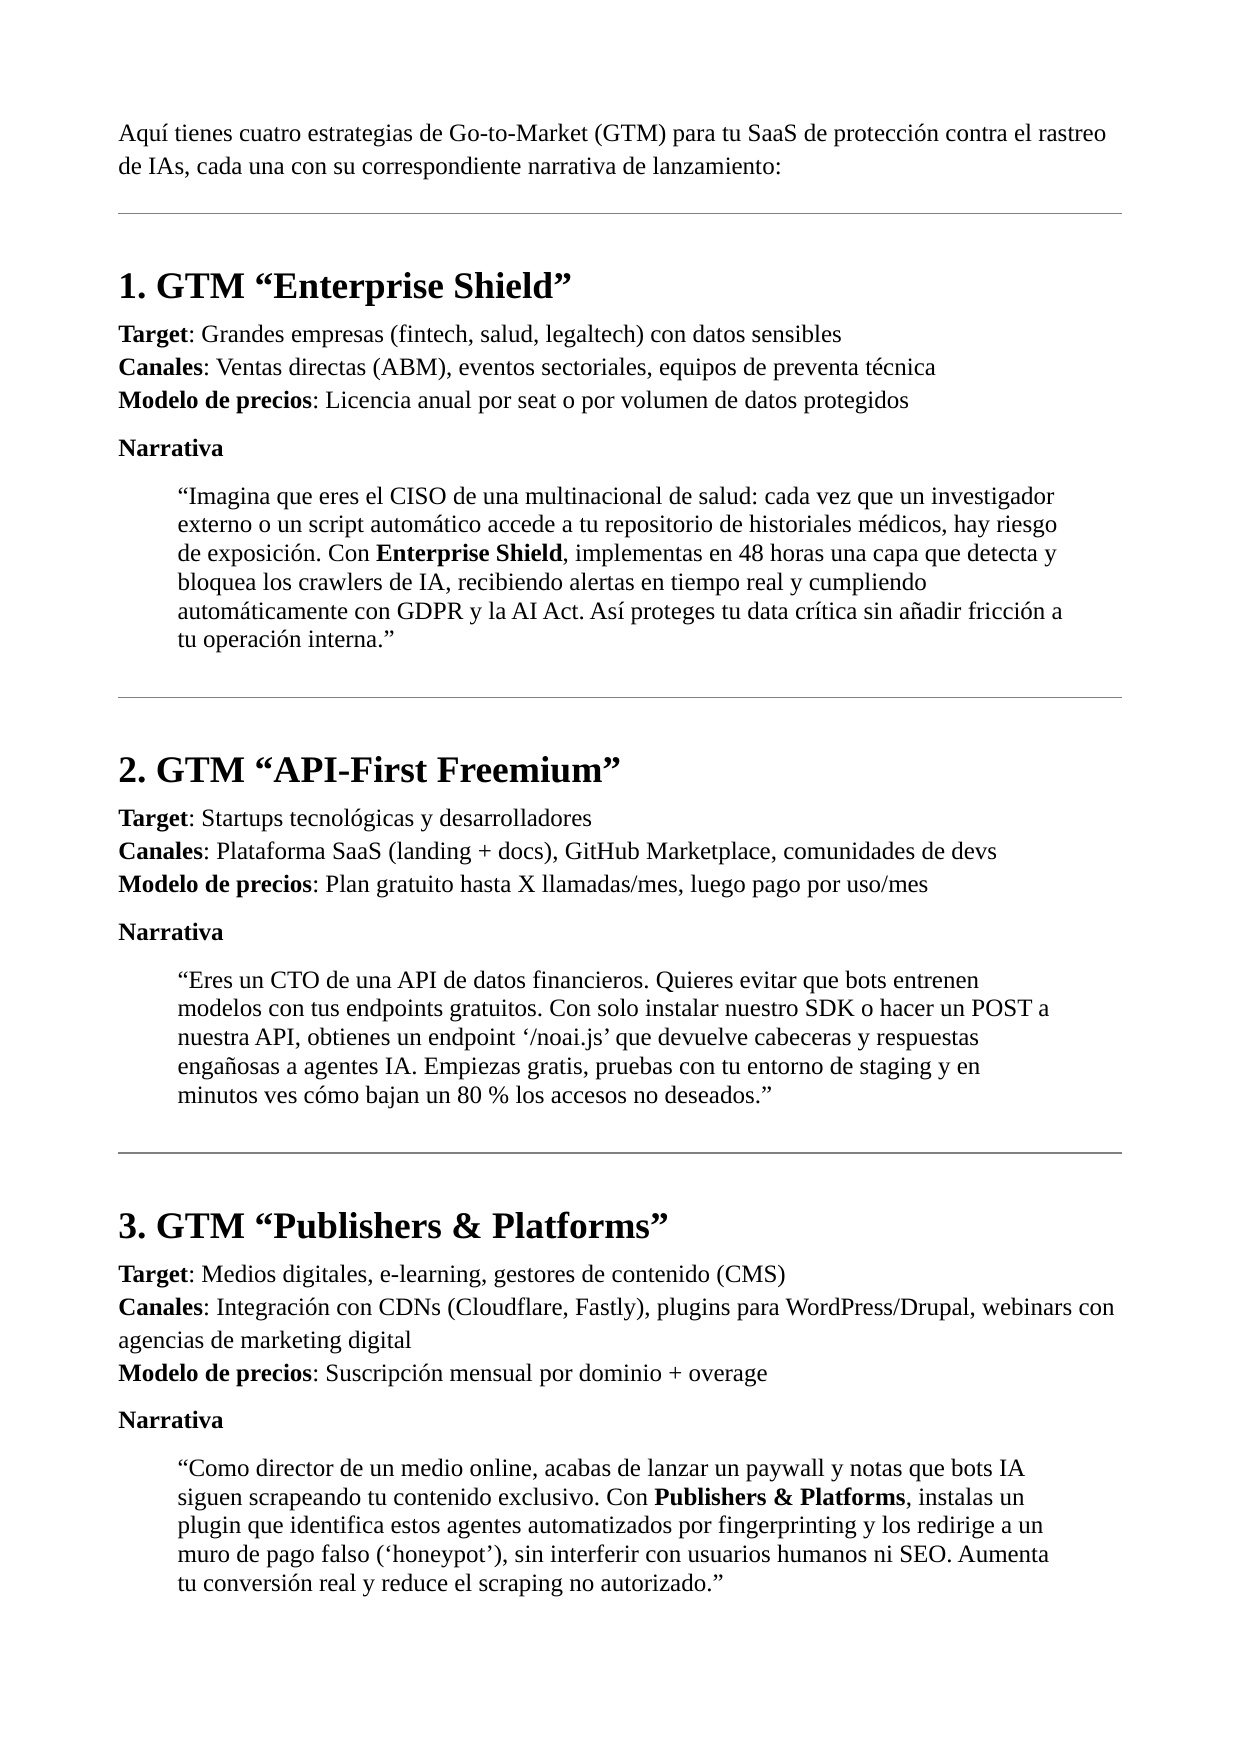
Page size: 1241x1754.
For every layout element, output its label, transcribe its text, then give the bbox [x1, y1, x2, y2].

text Narrativa [118, 1405, 1122, 1434]
text “Imagina que eres el CISO de una multinacional de salud: cada vez que un investigador externo o un script automático accede a tu repositorio de historiales médicos, hay riesgo de exposición. Con Enterprise Shield, implementas en 48 horas una capa que detecta y bloquea los crawlers de IA, recibiendo alertas en tiempo real y cumpliendo automáticamente con GDPR y la AI Act. Así proteges tu data crítica sin añadir fricción a tu operación interna.” [177, 481, 1063, 653]
text Target: Medios digitales, e-learning, gestores de contenido (CMS) Canales: Integración con CDNs (Cloudflare, Fastly), plugins para WordPress/Drupal, webinars con agencias de marketing digital Modelo de precios: Suscripción mensual por dominio + overage [118, 1259, 1122, 1386]
subtitle 3. GTM “Publishers & Platforms” [118, 1203, 1122, 1246]
text Narrativa [118, 433, 1122, 462]
text Target: Startups tecnológicas y desarrolladores Canales: Plataforma SaaS (landing + docs), GitHub Marketplace, comunidades de devs Modelo de precios: Plan gratuito hasta X llamadas/mes, luego pago por uso/mes [118, 803, 1122, 898]
subtitle 2. GTM “API-First Freemium” [118, 748, 1122, 791]
text Aquí tienes cuatro estrategias de Go-to-Market (GTM) para tu SaaS de protección contra el rastreo de IAs, cada una con su correspondiente narrativa de lanzamiento: [118, 118, 1122, 180]
subtitle 1. GTM “Enterprise Shield” [118, 264, 1122, 307]
text Narrativa [118, 917, 1122, 946]
text “Como director de un medio online, acabas de lanzar un paywall y notas que bots IA siguen scrapeando tu contenido exclusivo. Con Publishers & Platforms, instalas un plugin que identifica estos agentes automatizados por fingerprinting y los redirige a un muro de pago falso (‘honeypot’), sin interferir con usuarios humanos ni SEO. Aumenta tu conversión real y reduce el scraping no autorizado.” [177, 1453, 1063, 1597]
text Target: Grandes empresas (fintech, salud, legaltech) con datos sensibles Canales: Ventas directas (ABM), eventos sectoriales, equipos de preventa técnica Modelo de precios: Licencia anual por seat o por volumen de datos protegidos [118, 319, 1122, 414]
text “Eres un CTO de una API de datos financieros. Quieres evitar que bots entrenen modelos con tus endpoints gratuitos. Con solo instalar nuestro SDK o hacer un POST a nuestra API, obtienes un endpoint ‘/noai.js’ que devuelve cabeceras y respuestas engañosas a agentes IA. Empiezas gratis, pruebas con tu entorno de staging y en minutos ves cómo bajan un 80 % los accesos no deseados.” [177, 965, 1063, 1108]
